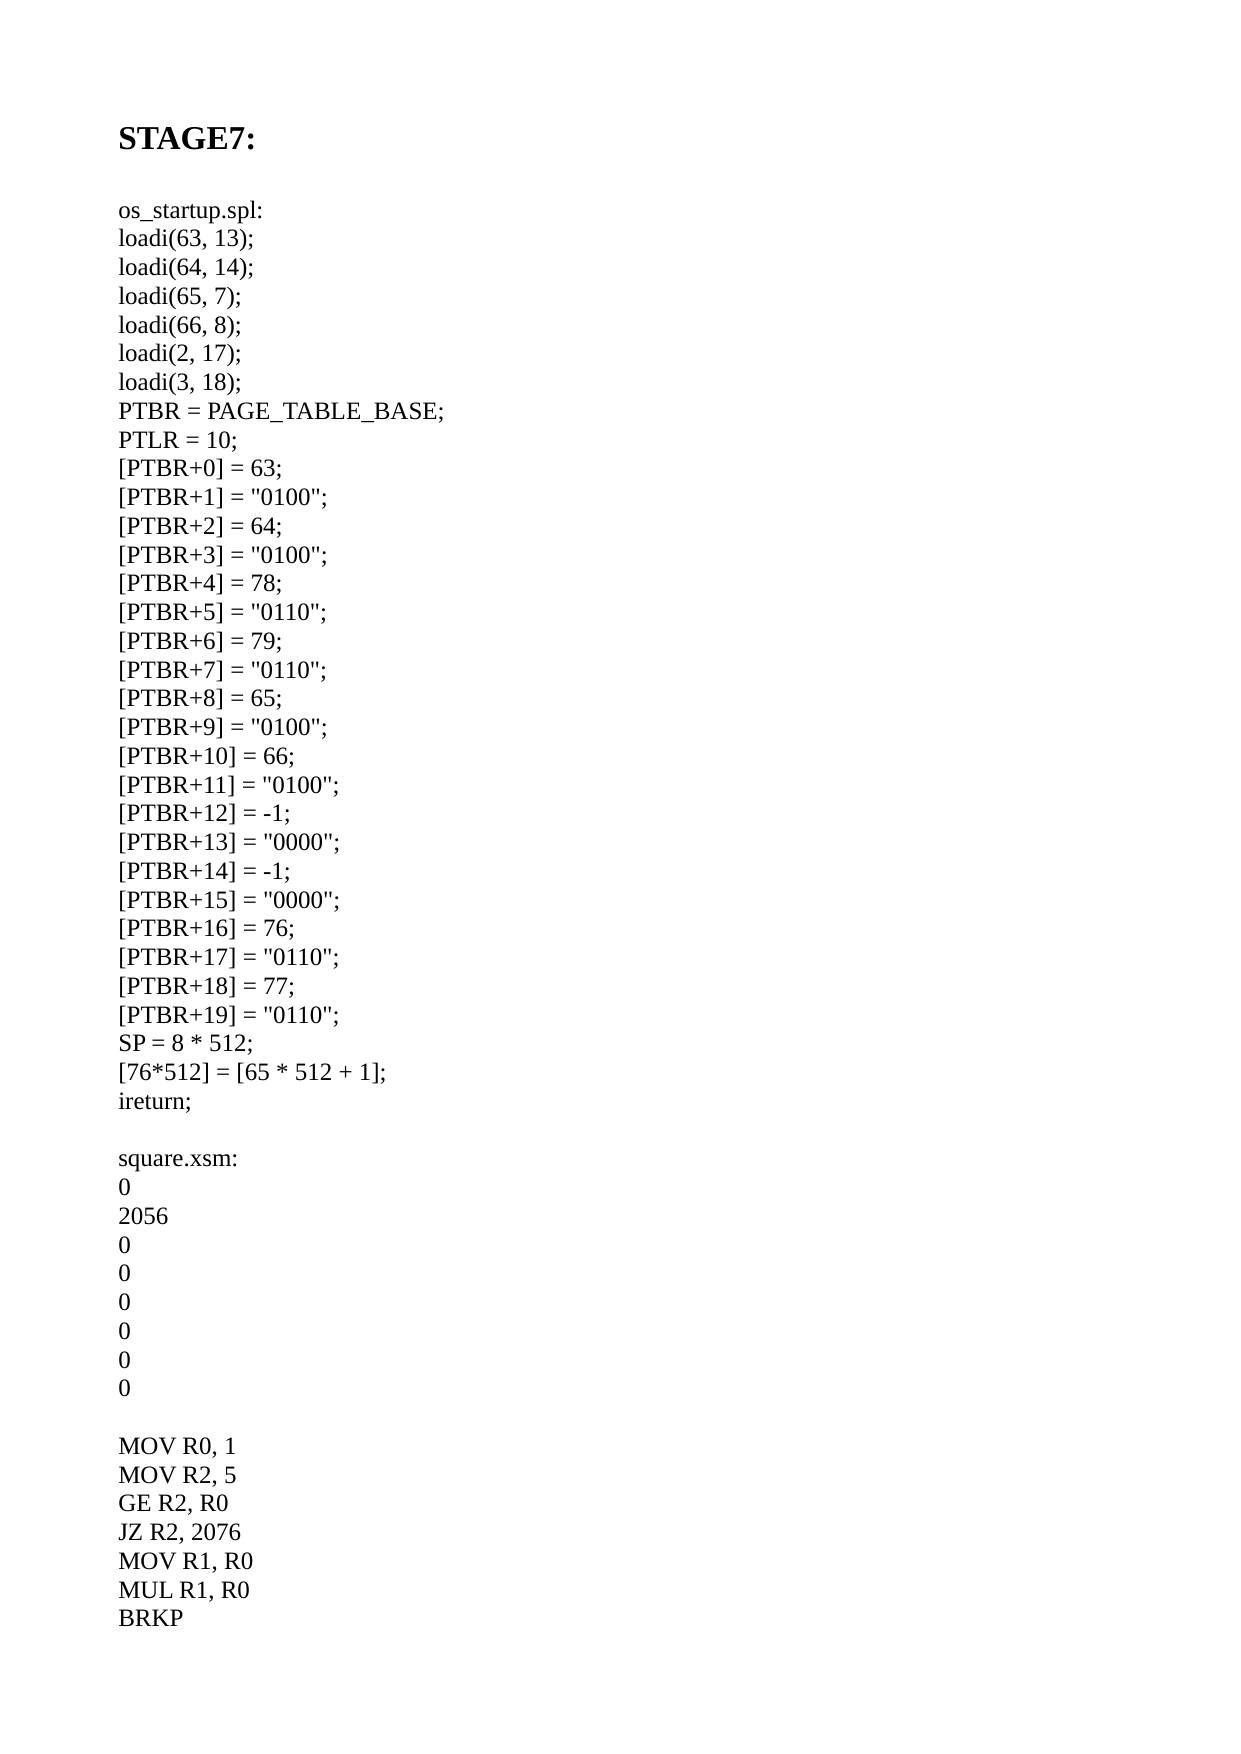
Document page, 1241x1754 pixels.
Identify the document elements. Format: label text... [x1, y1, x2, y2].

text MOV R1, R0 [118, 1546, 1122, 1575]
text [PTBR+15] = "0000"; [118, 885, 1122, 913]
text loadi(2, 17); [118, 338, 1122, 367]
text loadi(3, 18); [118, 367, 1122, 396]
text 0 [118, 1287, 1122, 1316]
text [PTBR+7] = "0110"; [118, 655, 1122, 683]
text loadi(65, 7); [118, 281, 1122, 310]
text [PTBR+17] = "0110"; [118, 942, 1122, 971]
text 0 [118, 1316, 1122, 1345]
text 0 [118, 1172, 1122, 1201]
text BRKP [118, 1603, 1122, 1632]
text [PTBR+16] = 76; [118, 913, 1122, 942]
text MOV R2, 5 [118, 1460, 1122, 1488]
text JZ R2, 2076 [118, 1517, 1122, 1546]
text MOV R0, 1 [118, 1431, 1122, 1460]
text loadi(64, 14); [118, 252, 1122, 281]
text square.xsm: [118, 1143, 1122, 1172]
text loadi(63, 13); [118, 223, 1122, 252]
text PTBR = PAGE_TABLE_BASE; [118, 396, 1122, 425]
text os_startup.spl: [118, 195, 1122, 223]
text [PTBR+12] = -1; [118, 798, 1122, 827]
text 0 [118, 1230, 1122, 1258]
text PTLR = 10; [118, 425, 1122, 453]
text MUL R1, R0 [118, 1575, 1122, 1603]
text [PTBR+6] = 79; [118, 626, 1122, 655]
text SP = 8 * 512; [118, 1028, 1122, 1057]
text 0 [118, 1345, 1122, 1373]
text [PTBR+10] = 66; [118, 741, 1122, 770]
text GE R2, R0 [118, 1488, 1122, 1517]
text [PTBR+18] = 77; [118, 971, 1122, 1000]
text [PTBR+9] = "0100"; [118, 712, 1122, 741]
text [PTBR+11] = "0100"; [118, 770, 1122, 798]
text 2056 [118, 1201, 1122, 1230]
text [PTBR+13] = "0000"; [118, 827, 1122, 856]
text [PTBR+5] = "0110"; [118, 597, 1122, 626]
text [76*512] = [65 * 512 + 1]; [118, 1057, 1122, 1086]
text 0 [118, 1373, 1122, 1402]
text loadi(66, 8); [118, 310, 1122, 338]
text [PTBR+1] = "0100"; [118, 482, 1122, 511]
text [PTBR+3] = "0100"; [118, 540, 1122, 568]
text 0 [118, 1258, 1122, 1287]
text [PTBR+2] = 64; [118, 511, 1122, 540]
text STAGE7: [118, 118, 1122, 156]
text [PTBR+19] = "0110"; [118, 1000, 1122, 1028]
text [PTBR+4] = 78; [118, 568, 1122, 597]
text ireturn; [118, 1086, 1122, 1115]
text [PTBR+0] = 63; [118, 453, 1122, 482]
text [PTBR+14] = -1; [118, 856, 1122, 885]
text [PTBR+8] = 65; [118, 683, 1122, 712]
